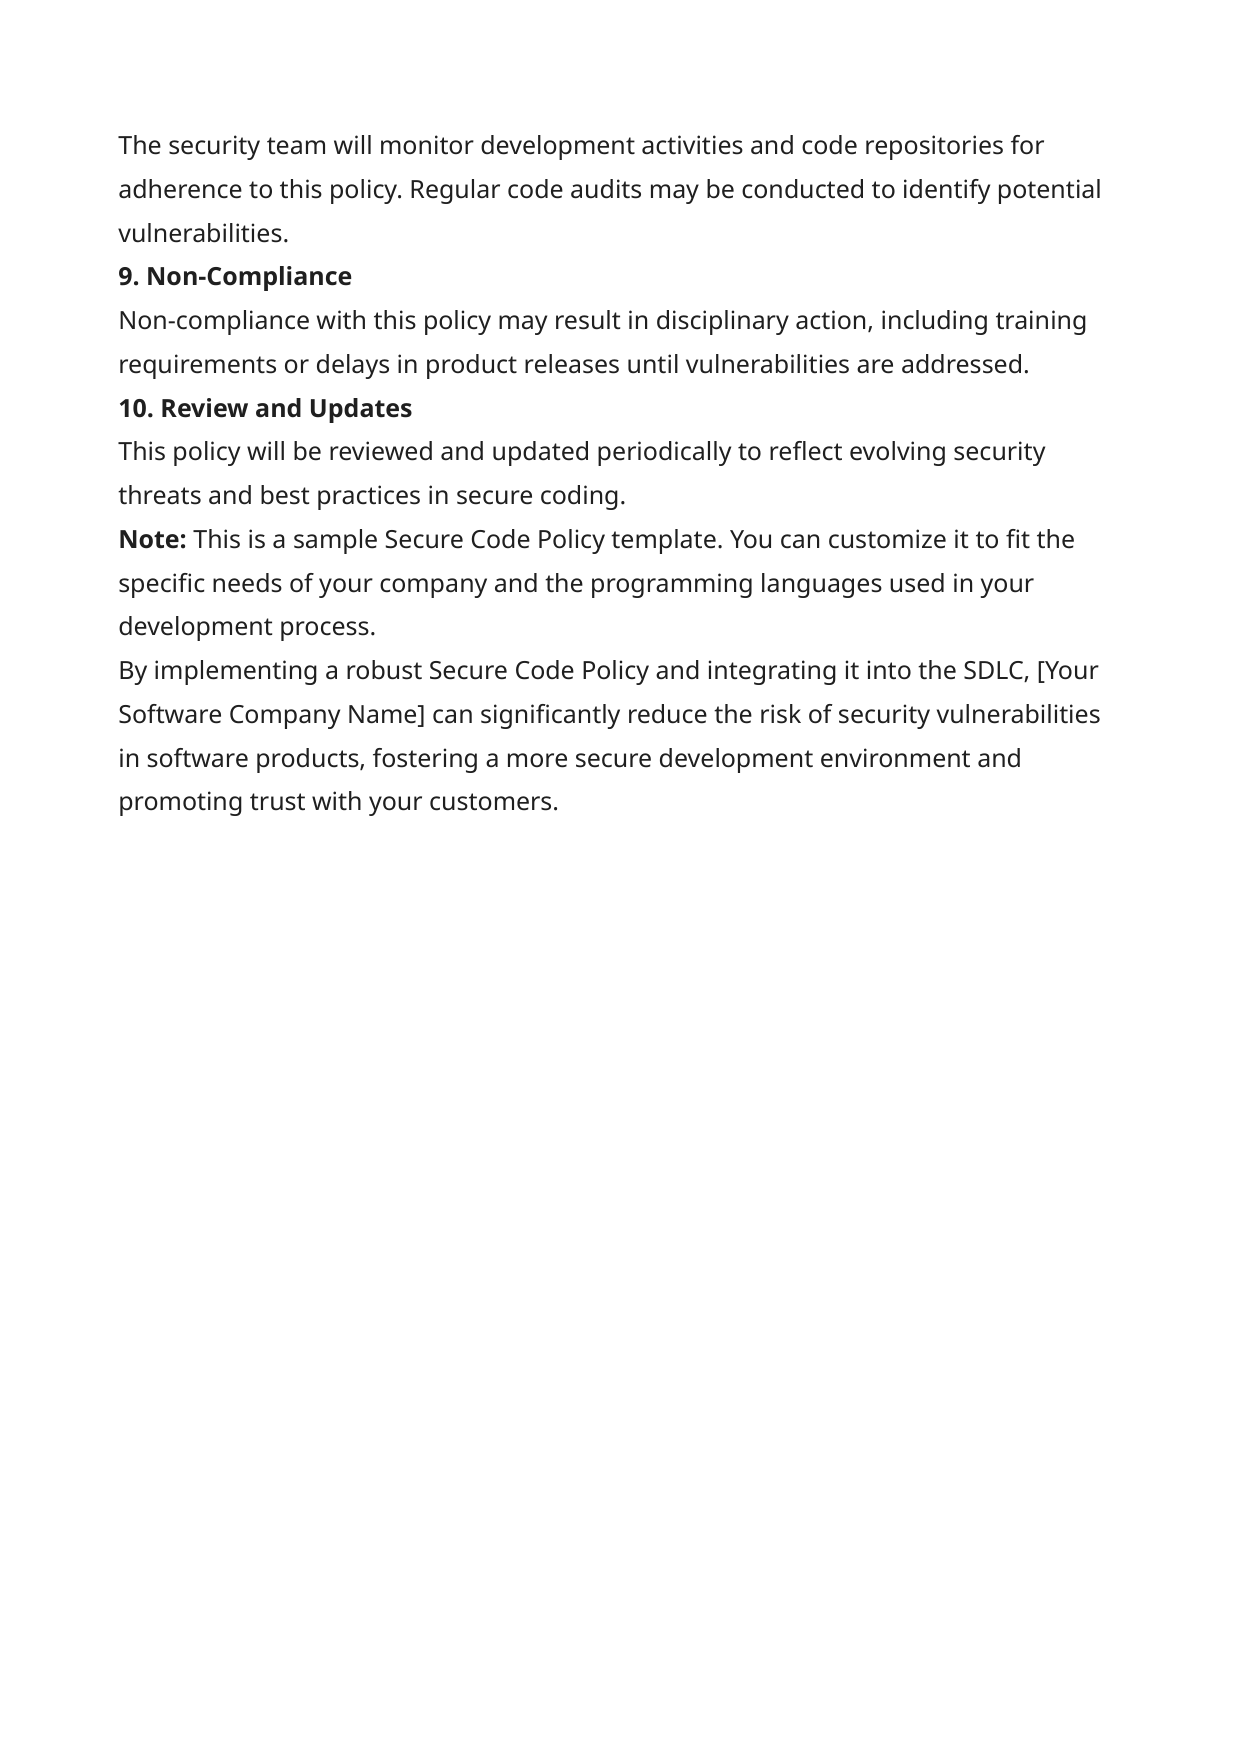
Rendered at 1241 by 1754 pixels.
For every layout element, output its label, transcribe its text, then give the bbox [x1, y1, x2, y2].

text Note: This is a sample Secure Code Policy template. You can customize it to fit the specific needs of your company and the programming languages used in your development process. [118, 512, 1122, 643]
text This policy will be reviewed and updated periodically to reflect evolving security threats and best practices in secure coding. [118, 424, 1122, 512]
text By implementing a robust Secure Code Policy and integrating it into the SDLC, [Your Software Company Name] can significantly reduce the risk of security vulnerabilities in software products, fostering a more secure development environment and promoting trust with your customers. [118, 643, 1122, 818]
text 10. Review and Updates [118, 381, 1122, 424]
text 9. Non-Compliance [118, 249, 1122, 293]
text Non-compliance with this policy may result in disciplinary action, including training requirements or delays in product releases until vulnerabilities are addressed. [118, 293, 1122, 381]
text The security team will monitor development activities and code repositories for adherence to this policy. Regular code audits may be conducted to identify potential vulnerabilities. [118, 118, 1122, 249]
